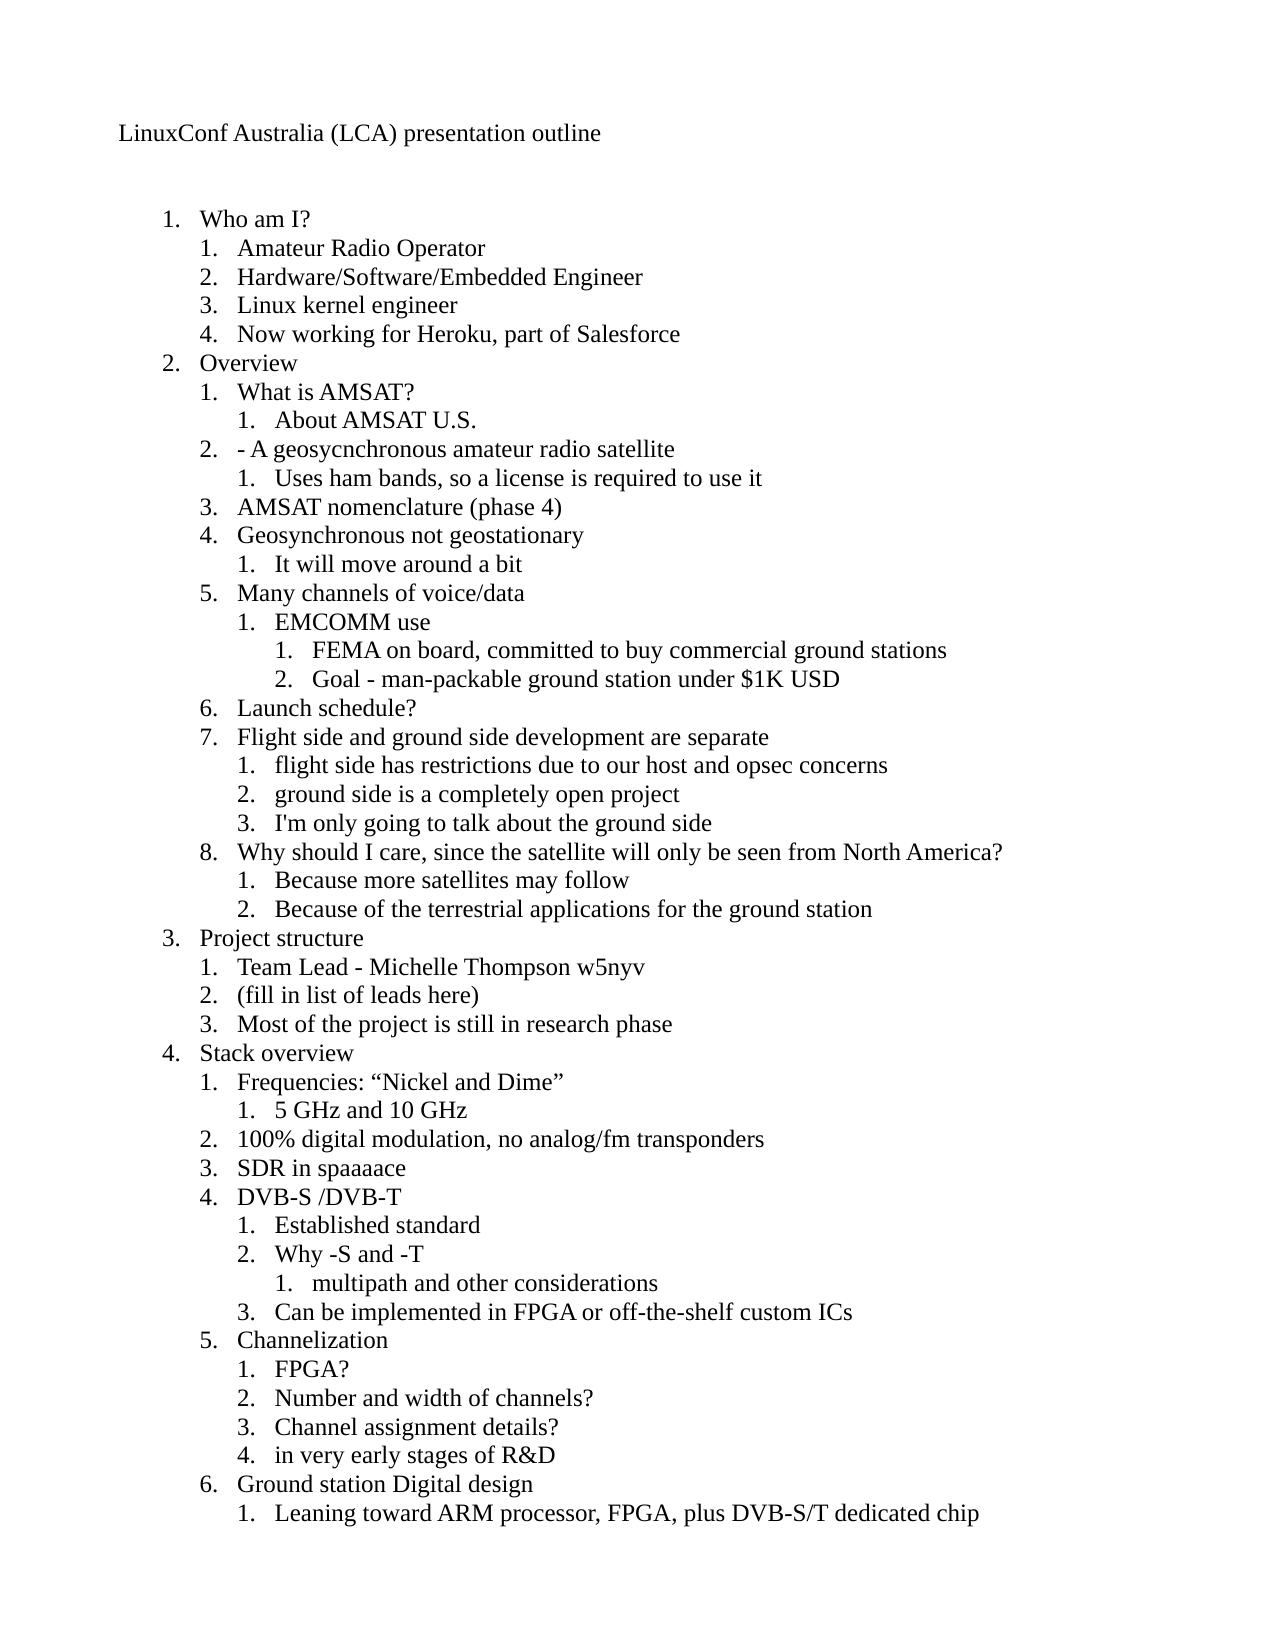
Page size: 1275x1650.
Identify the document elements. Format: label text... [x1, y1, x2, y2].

list Who am I? [162, 204, 1157, 233]
list It will move around a bit [237, 549, 1157, 578]
list Now working for Heroku, part of Salesforce [199, 319, 1157, 348]
list - A geosycnchronous amateur radio satellite [199, 434, 1157, 463]
list Can be implemented in FPGA or off-the-shelf custom ICs [237, 1297, 1157, 1326]
list Project structure [162, 923, 1157, 952]
list SDR in spaaaace [199, 1153, 1157, 1182]
list Launch schedule? [199, 693, 1157, 722]
list Stack overview [162, 1038, 1157, 1067]
list multipath and other considerations [274, 1268, 1157, 1297]
list Amateur Radio Operator [199, 233, 1157, 262]
list Flight side and ground side development are separate [199, 722, 1157, 751]
list Why -S and -T [237, 1239, 1157, 1268]
list 100% digital modulation, no analog/fm transponders [199, 1124, 1157, 1153]
list Ground station Digital design [199, 1469, 1157, 1498]
list Because of the terrestrial applications for the ground station [237, 894, 1157, 923]
list Uses ham bands, so a license is required to use it [237, 463, 1157, 492]
list Linux kernel engineer [199, 291, 1157, 319]
list in very early stages of R&D [237, 1441, 1157, 1469]
list FEMA on board, committed to buy commercial ground stations [274, 636, 1157, 664]
list ground side is a completely open project [237, 779, 1157, 808]
list 5 GHz and 10 GHz [237, 1096, 1157, 1124]
list Team Lead - Michelle Thompson w5nyv [199, 952, 1157, 981]
list Why should I care, since the satellite will only be seen from North America? [199, 837, 1157, 866]
list Hardware/Software/Embedded Engineer [199, 262, 1157, 291]
list About AMSAT U.S. [237, 406, 1157, 434]
list Number and width of channels? [237, 1383, 1157, 1412]
list FPGA? [237, 1354, 1157, 1383]
list Established standard [237, 1211, 1157, 1239]
list Most of the project is still in research phase [199, 1009, 1157, 1038]
list Goal - man-packable ground station under $1K USD [274, 664, 1157, 693]
text LinuxConf Australia (LCA) presentation outline [118, 118, 1157, 147]
list AMSAT nomenclature (phase 4) [199, 492, 1157, 521]
list (fill in list of leads here) [199, 981, 1157, 1009]
list Geosynchronous not geostationary [199, 521, 1157, 549]
list Channel assignment details? [237, 1412, 1157, 1441]
list Overview [162, 348, 1157, 377]
list DVB-S /DVB-T [199, 1182, 1157, 1211]
list What is AMSAT? [199, 377, 1157, 406]
list Because more satellites may follow [237, 866, 1157, 894]
list EMCOMM use [237, 607, 1157, 636]
list flight side has restrictions due to our host and opsec concerns [237, 751, 1157, 779]
list Leaning toward ARM processor, FPGA, plus DVB-S/T dedicated chip [237, 1498, 1157, 1527]
list Many channels of voice/data [199, 578, 1157, 607]
list I'm only going to talk about the ground side [237, 808, 1157, 837]
list Frequencies: “Nickel and Dime” [199, 1067, 1157, 1096]
list Channelization [199, 1326, 1157, 1354]
